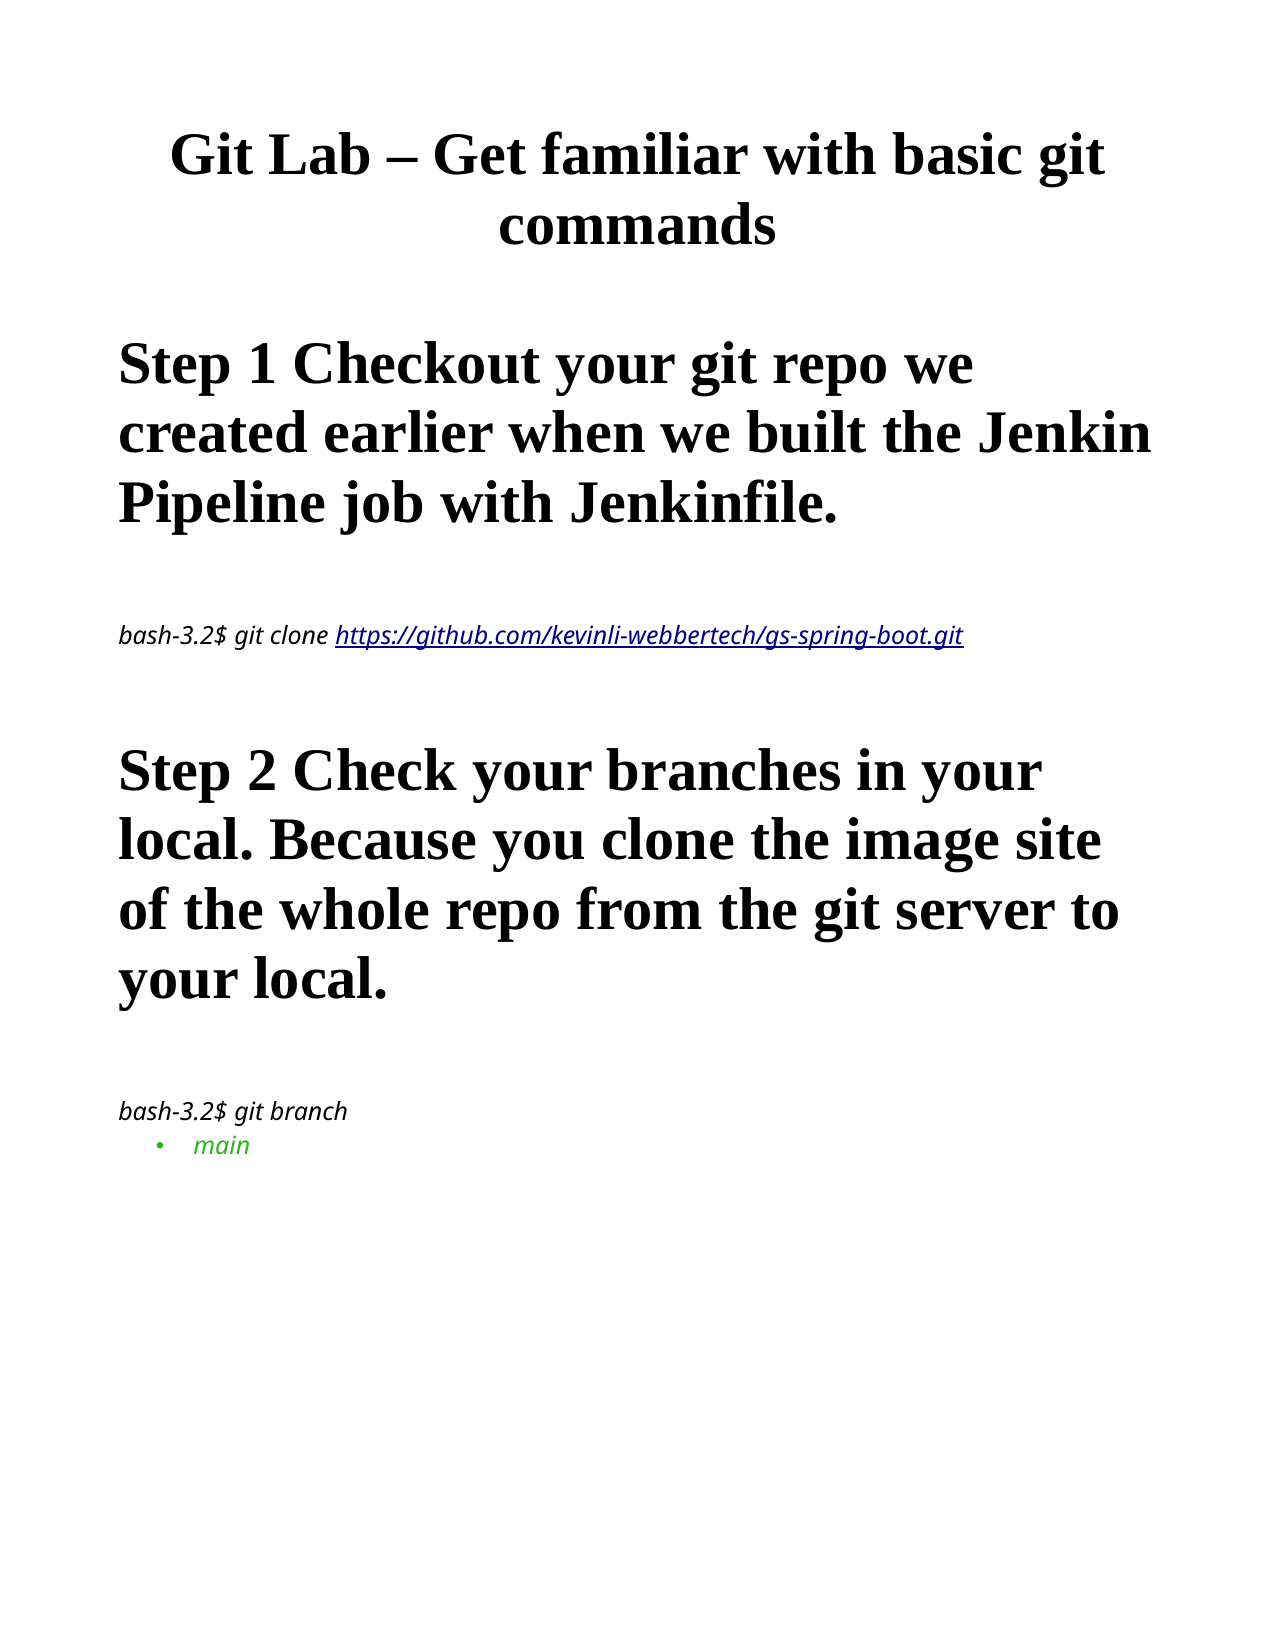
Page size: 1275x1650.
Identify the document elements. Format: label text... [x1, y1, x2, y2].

list main [156, 1128, 1157, 1162]
text bash-3.2$ git clone https://github.com/kevinli-webbertech/gs-spring-boot.git [118, 617, 1157, 651]
text Git Lab – Get familiar with basic git commands [118, 118, 1157, 257]
text bash-3.2$ git branch [118, 1094, 1157, 1128]
text Step 1 Checkout your git repo we created earlier when we built the Jenkin Pipeline job with Jenkinfile. [118, 327, 1157, 535]
text Step 2 Check your branches in your local. Because you clone the image site of the whole repo from the git server to your local. [118, 734, 1157, 1012]
